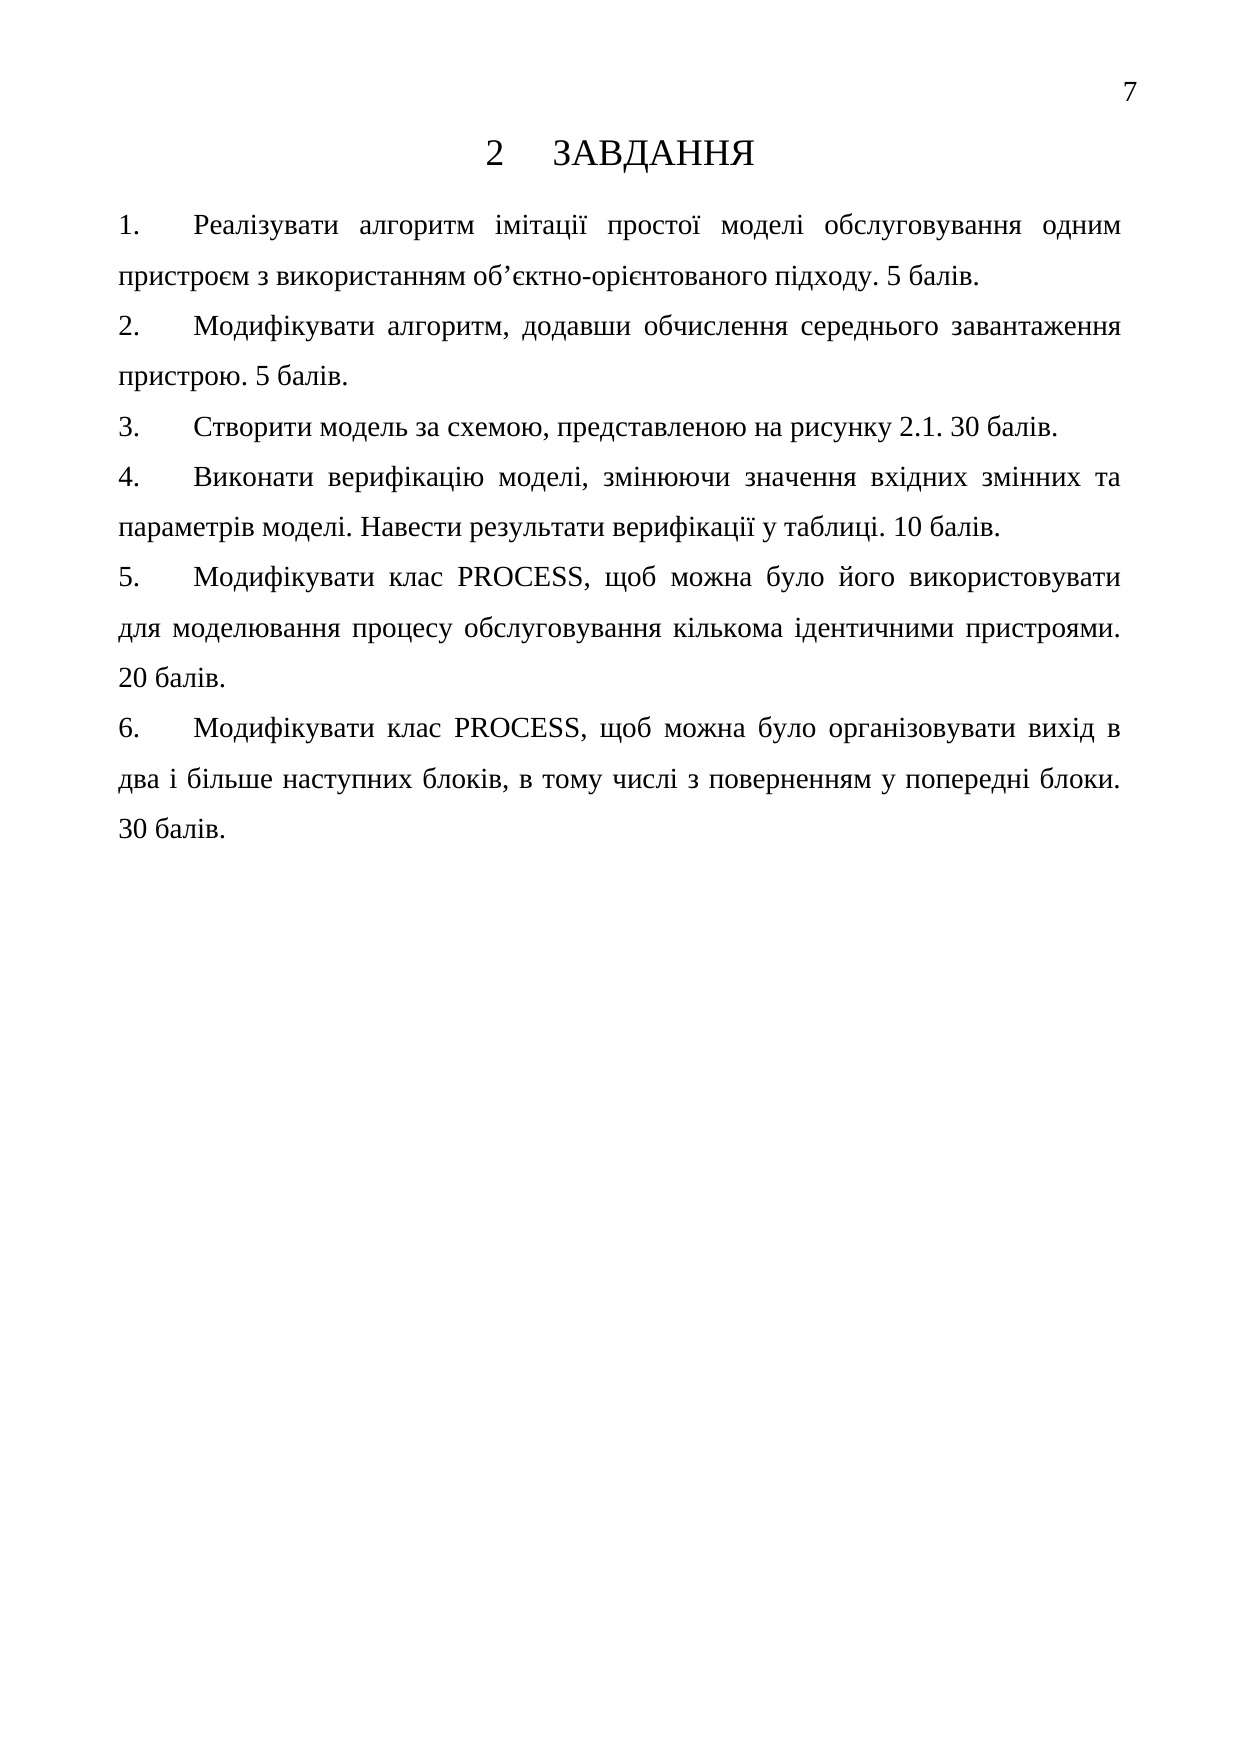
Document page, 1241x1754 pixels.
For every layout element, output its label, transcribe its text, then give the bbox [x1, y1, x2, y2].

subtitle Завдання [118, 130, 1122, 173]
list Виконати верифікацію моделі, змінюючи значення вхідних змінних та параметрів моделі. Навести результати верифікації у таблиці. 10 балів. [118, 459, 1122, 543]
list Модифікувати клас PROCESS, щоб можна було його використовувати для моделювання процесу обслуговування кількома ідентичними пристроями. 20 балів. [118, 559, 1122, 694]
list Модифікувати клас PROCESS, щоб можна було організовувати вихід в два і більше наступних блоків, в тому числі з поверненням у попередні блоки. 30 балів. [118, 711, 1122, 845]
list Модифікувати алгоритм, додавши обчислення середнього завантаження пристрою. 5 балів. [118, 308, 1122, 392]
list Створити модель за схемою, представленою на рисунку 2.1. 30 балів. [118, 409, 1122, 442]
list Реалізувати алгоритм імітації простої моделі обслуговування одним пристроєм з використанням об’єктно-орієнтованого підходу. 5 балів. [118, 207, 1122, 291]
